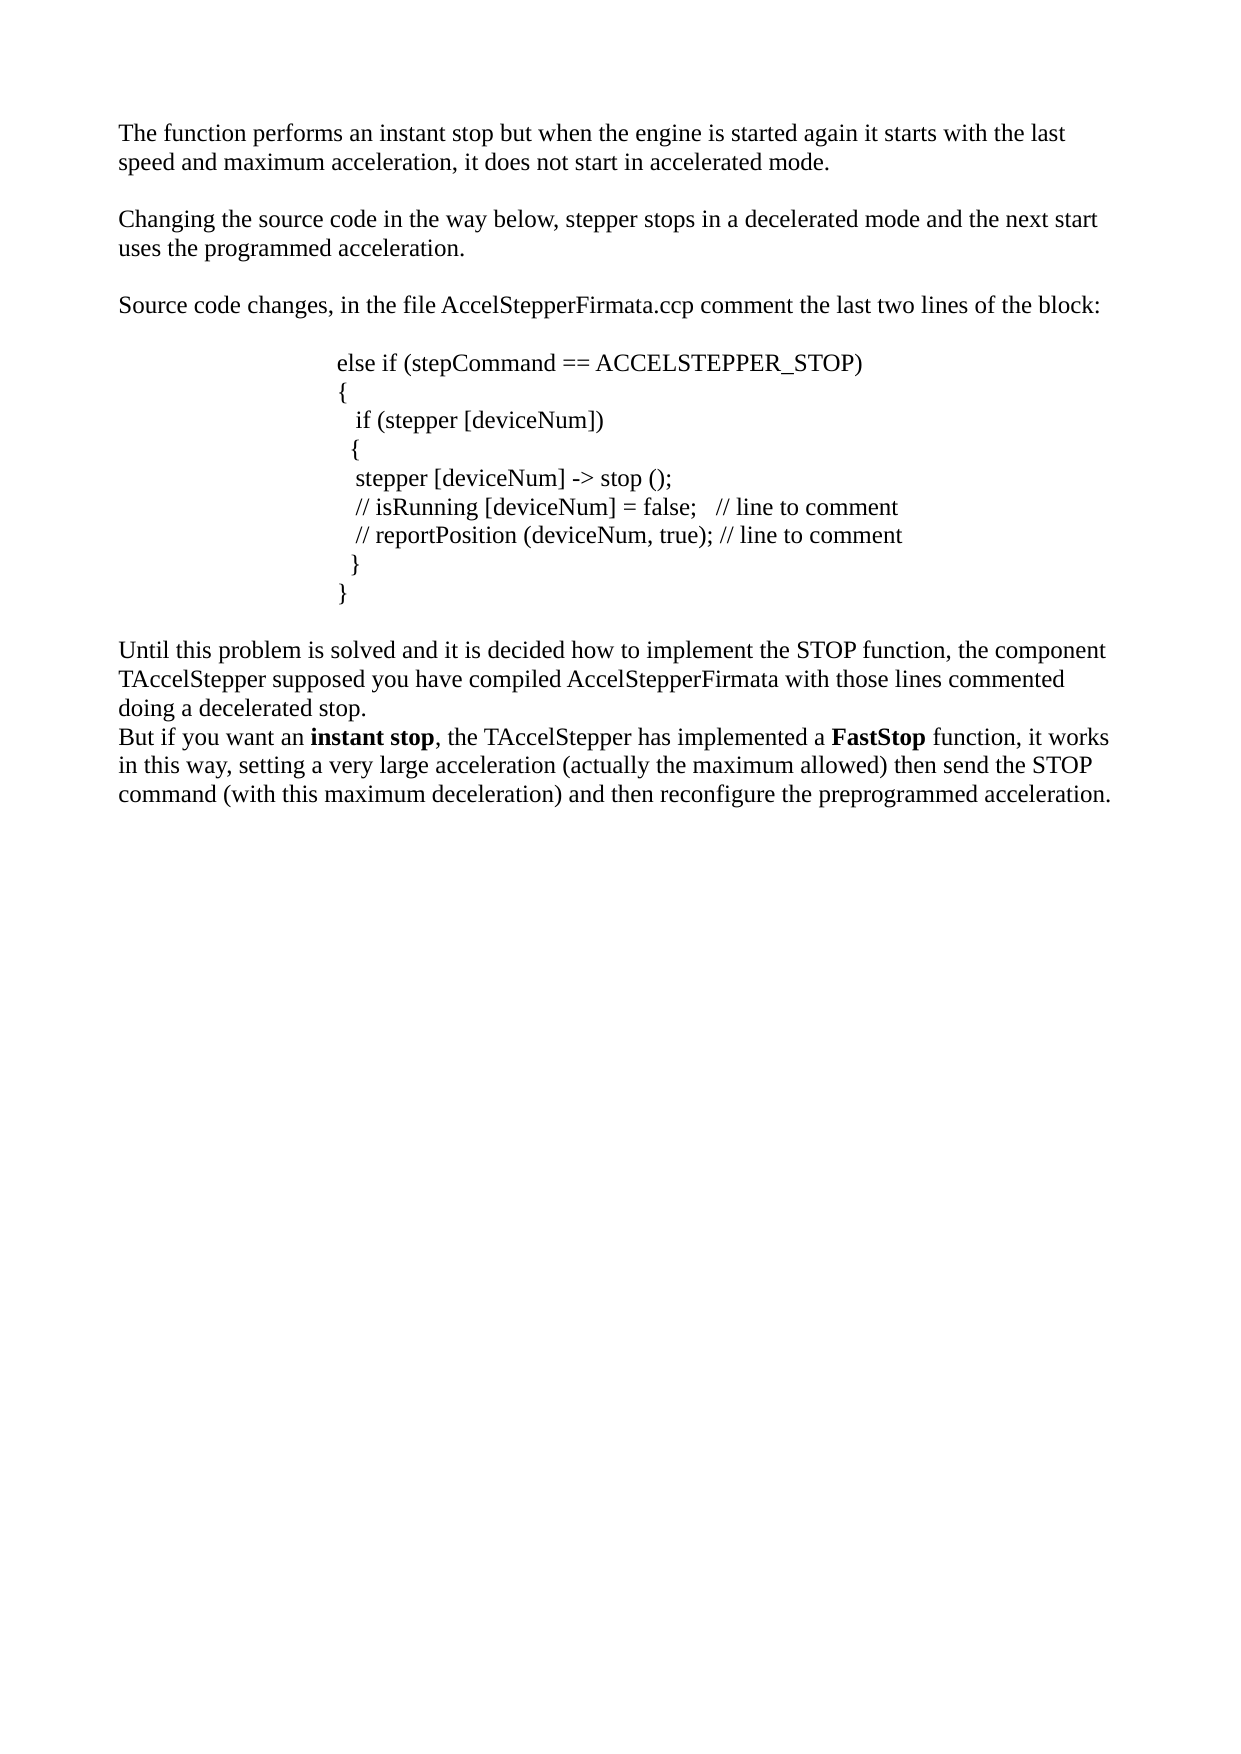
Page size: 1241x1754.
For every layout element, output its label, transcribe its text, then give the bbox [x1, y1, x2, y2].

text else if (stepCommand == ACCELSTEPPER_STOP) [337, 348, 1122, 377]
text stepper [deviceNum] -> stop (); [337, 463, 1122, 492]
text { [337, 377, 1122, 406]
text } [337, 578, 1122, 607]
text The function performs an instant stop but when the engine is started again it starts with the last speed and maximum acceleration, it does not start in accelerated mode. [118, 118, 1122, 176]
text But if you want an instant stop, the TAccelStepper has implemented a FastStop function, it works in this way, setting a very large acceleration (actually the maximum allowed) then send the STOP command (with this maximum deceleration) and then reconfigure the preprogrammed acceleration. [118, 722, 1122, 808]
text if (stepper [deviceNum]) [337, 406, 1122, 434]
text } [337, 549, 1122, 578]
text // reportPosition (deviceNum, true); // line to comment [337, 521, 1122, 549]
text // isRunning [deviceNum] = false; // line to comment [337, 492, 1122, 521]
text Source code changes, in the file AccelStepperFirmata.ccp comment the last two lines of the block: [118, 291, 1122, 319]
text Changing the source code in the way below, stepper stops in a decelerated mode and the next start uses the programmed acceleration. [118, 204, 1122, 262]
text Until this problem is solved and it is decided how to implement the STOP function, the component TAccelStepper supposed you have compiled AccelStepperFirmata with those lines commented doing a decelerated stop. [118, 636, 1122, 722]
text { [337, 434, 1122, 463]
